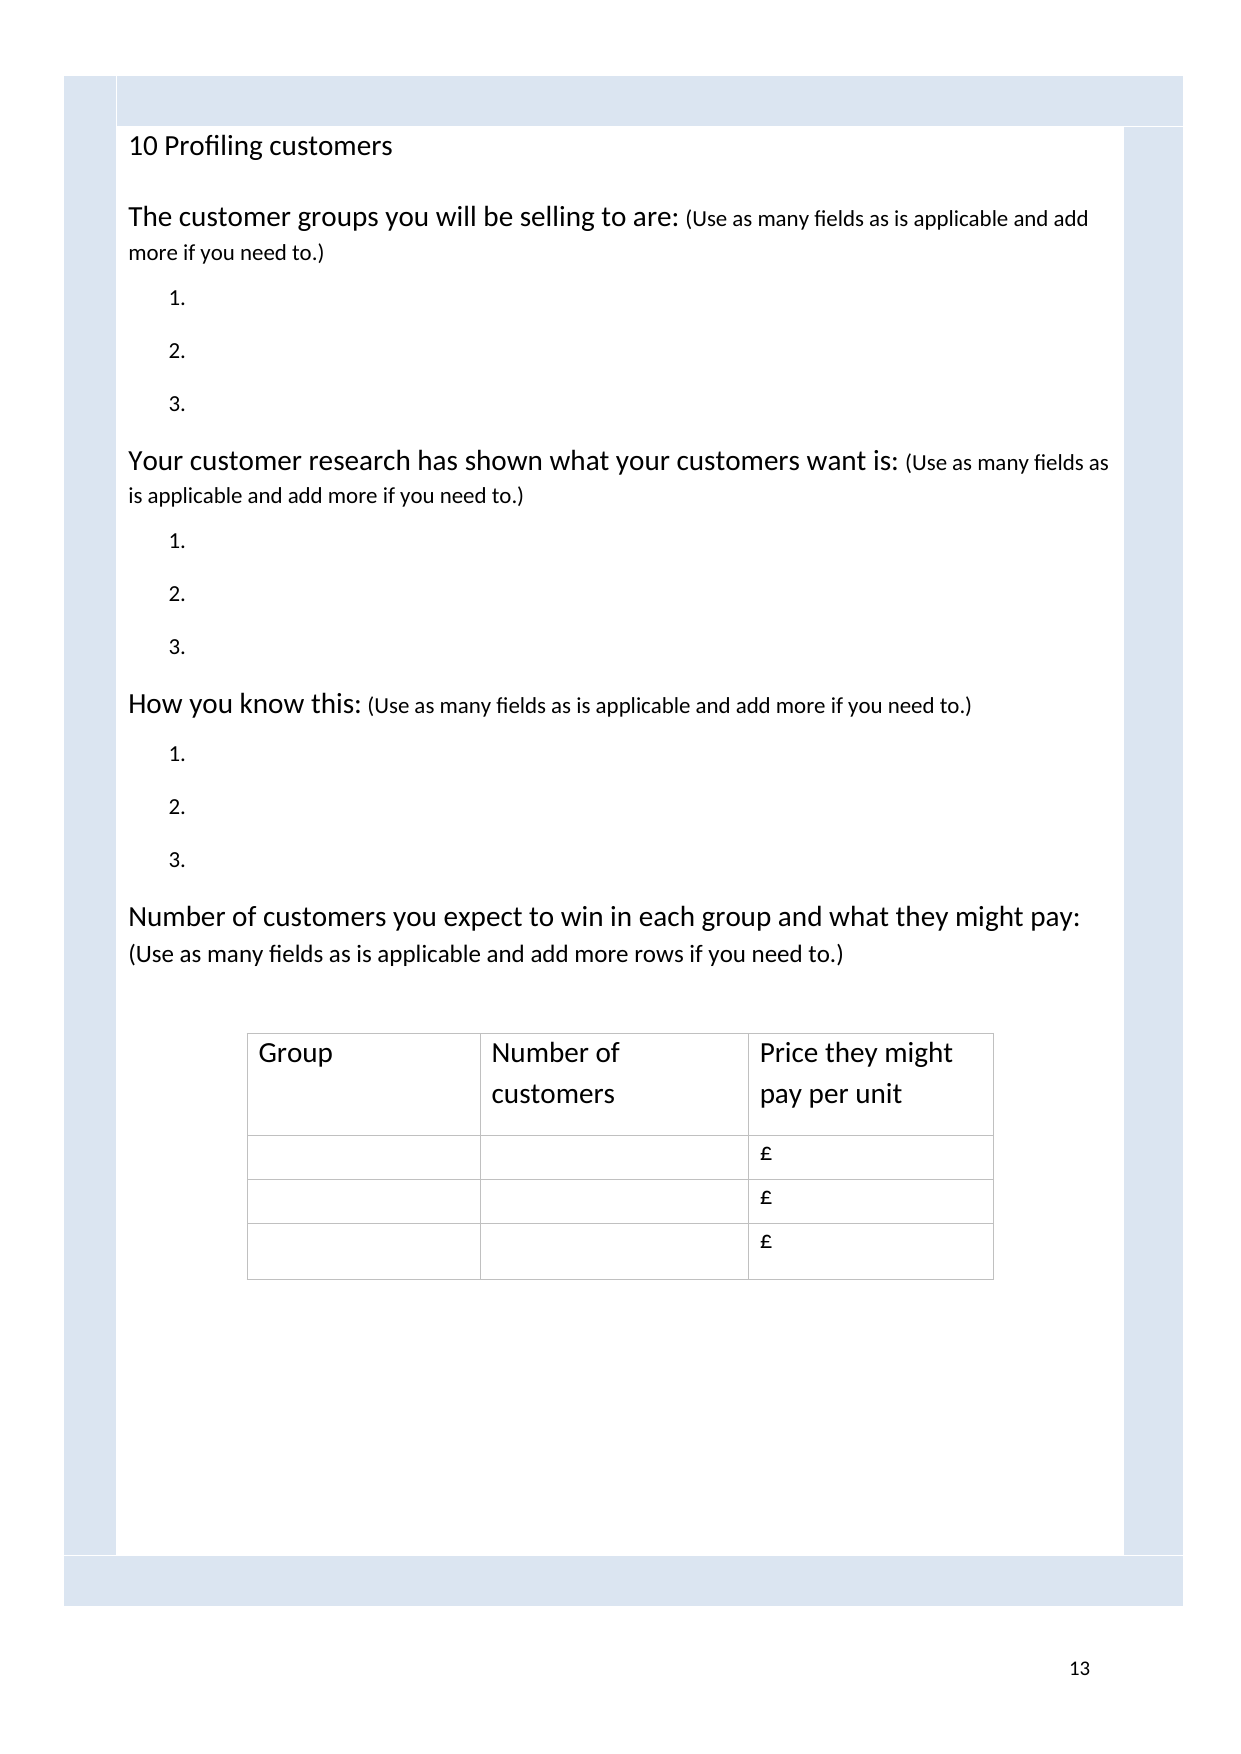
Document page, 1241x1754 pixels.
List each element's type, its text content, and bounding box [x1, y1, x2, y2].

table_cell [481, 1224, 748, 1279]
table_cell [117, 76, 1183, 126]
table_cell [481, 1136, 748, 1179]
table_cell [64, 1556, 1183, 1606]
table_cell [248, 1136, 480, 1179]
table_cell [248, 1224, 480, 1279]
table_cell £ [749, 1224, 993, 1279]
table_cell [64, 76, 116, 1555]
table_cell [248, 1180, 480, 1223]
table_cell £ [749, 1136, 993, 1179]
table_cell 10 Profiling customers The customer groups you will be selling to are: (Use as many fields as is applicable and add more if you need to.) Your customer research has shown what your customers want is: (Use as many fields as is applicable and add more if you need to.) How you know this: (Use as many fields as is applicable and add more if you need to.) Number of customers you expect to win in each group and what they might pay: (Use as many fields as is applicable and add more rows if you need to.) [117, 127, 1123, 1555]
table_cell [481, 1180, 748, 1223]
table_header Number of customers [481, 1034, 748, 1135]
table_header Price they might pay per unit [749, 1034, 993, 1135]
table_cell £ [749, 1180, 993, 1223]
table_header Group [248, 1034, 480, 1135]
table_cell [1124, 127, 1183, 1555]
